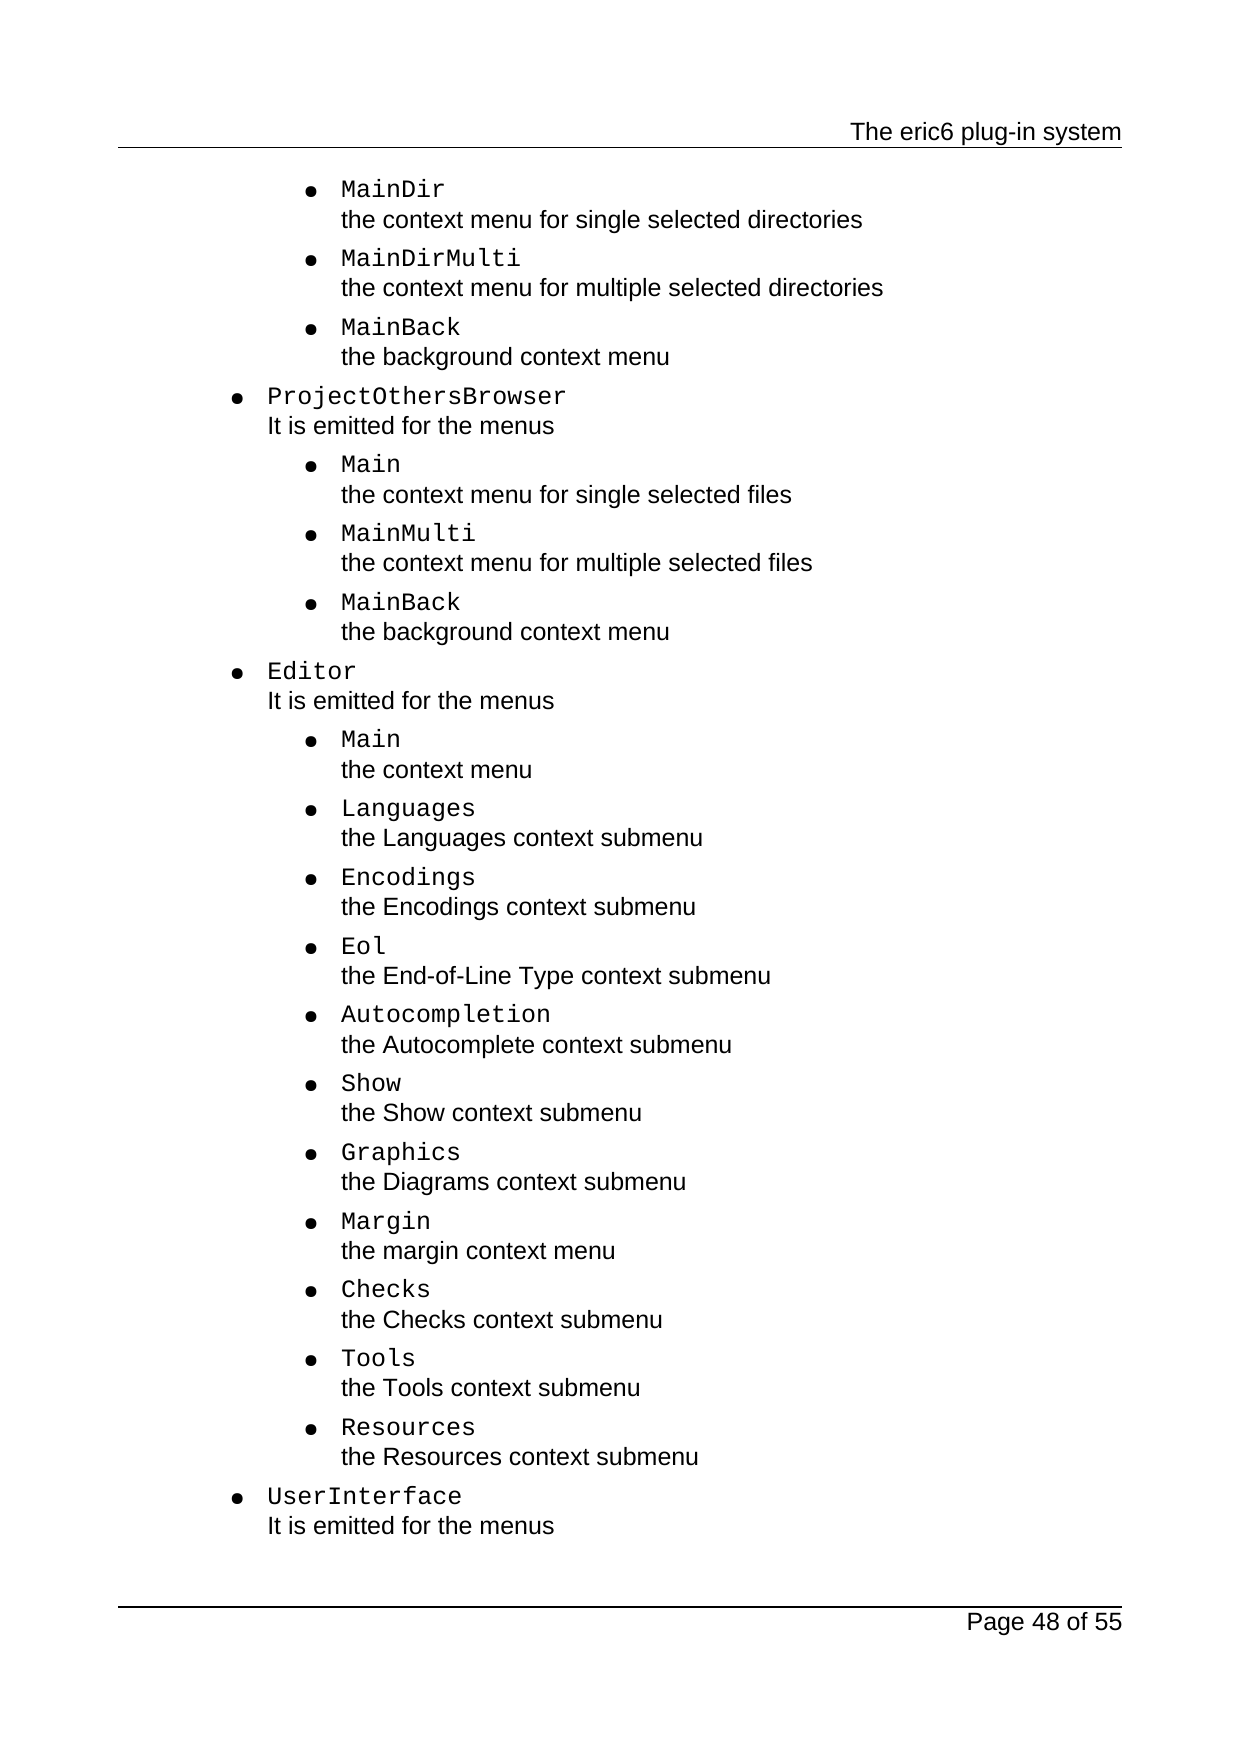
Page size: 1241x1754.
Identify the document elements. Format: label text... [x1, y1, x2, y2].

list ProjectOthersBrowser It is emitted for the menus [229, 383, 1122, 439]
list Tools the Tools context submenu [303, 1346, 1122, 1402]
list Editor It is emitted for the menus [229, 658, 1122, 714]
list MainDirMulti the context menu for multiple selected directories [303, 246, 1122, 302]
list MainMulti the context menu for multiple selected files [303, 521, 1122, 577]
list Encodings the Encodings context submenu [303, 864, 1122, 921]
list Checks the Checks context submenu [303, 1277, 1122, 1333]
list Show the Show context submenu [303, 1071, 1122, 1127]
list Main the context menu [303, 727, 1122, 783]
list MainBack the background context menu [303, 589, 1122, 646]
list UserInterface It is emitted for the menus [229, 1483, 1122, 1539]
list Autocompletion the Autocomplete context submenu [303, 1002, 1122, 1058]
list Main the context menu for single selected files [303, 452, 1122, 508]
list MainBack the background context menu [303, 314, 1122, 371]
list Graphics the Diagrams context submenu [303, 1139, 1122, 1196]
list MainDir the context menu for single selected directories [303, 177, 1122, 233]
list Margin the margin context menu [303, 1208, 1122, 1264]
list Resources the Resources context submenu [303, 1414, 1122, 1471]
list Languages the Languages context submenu [303, 796, 1122, 852]
list Eol the End-of-Line Type context submenu [303, 933, 1122, 989]
